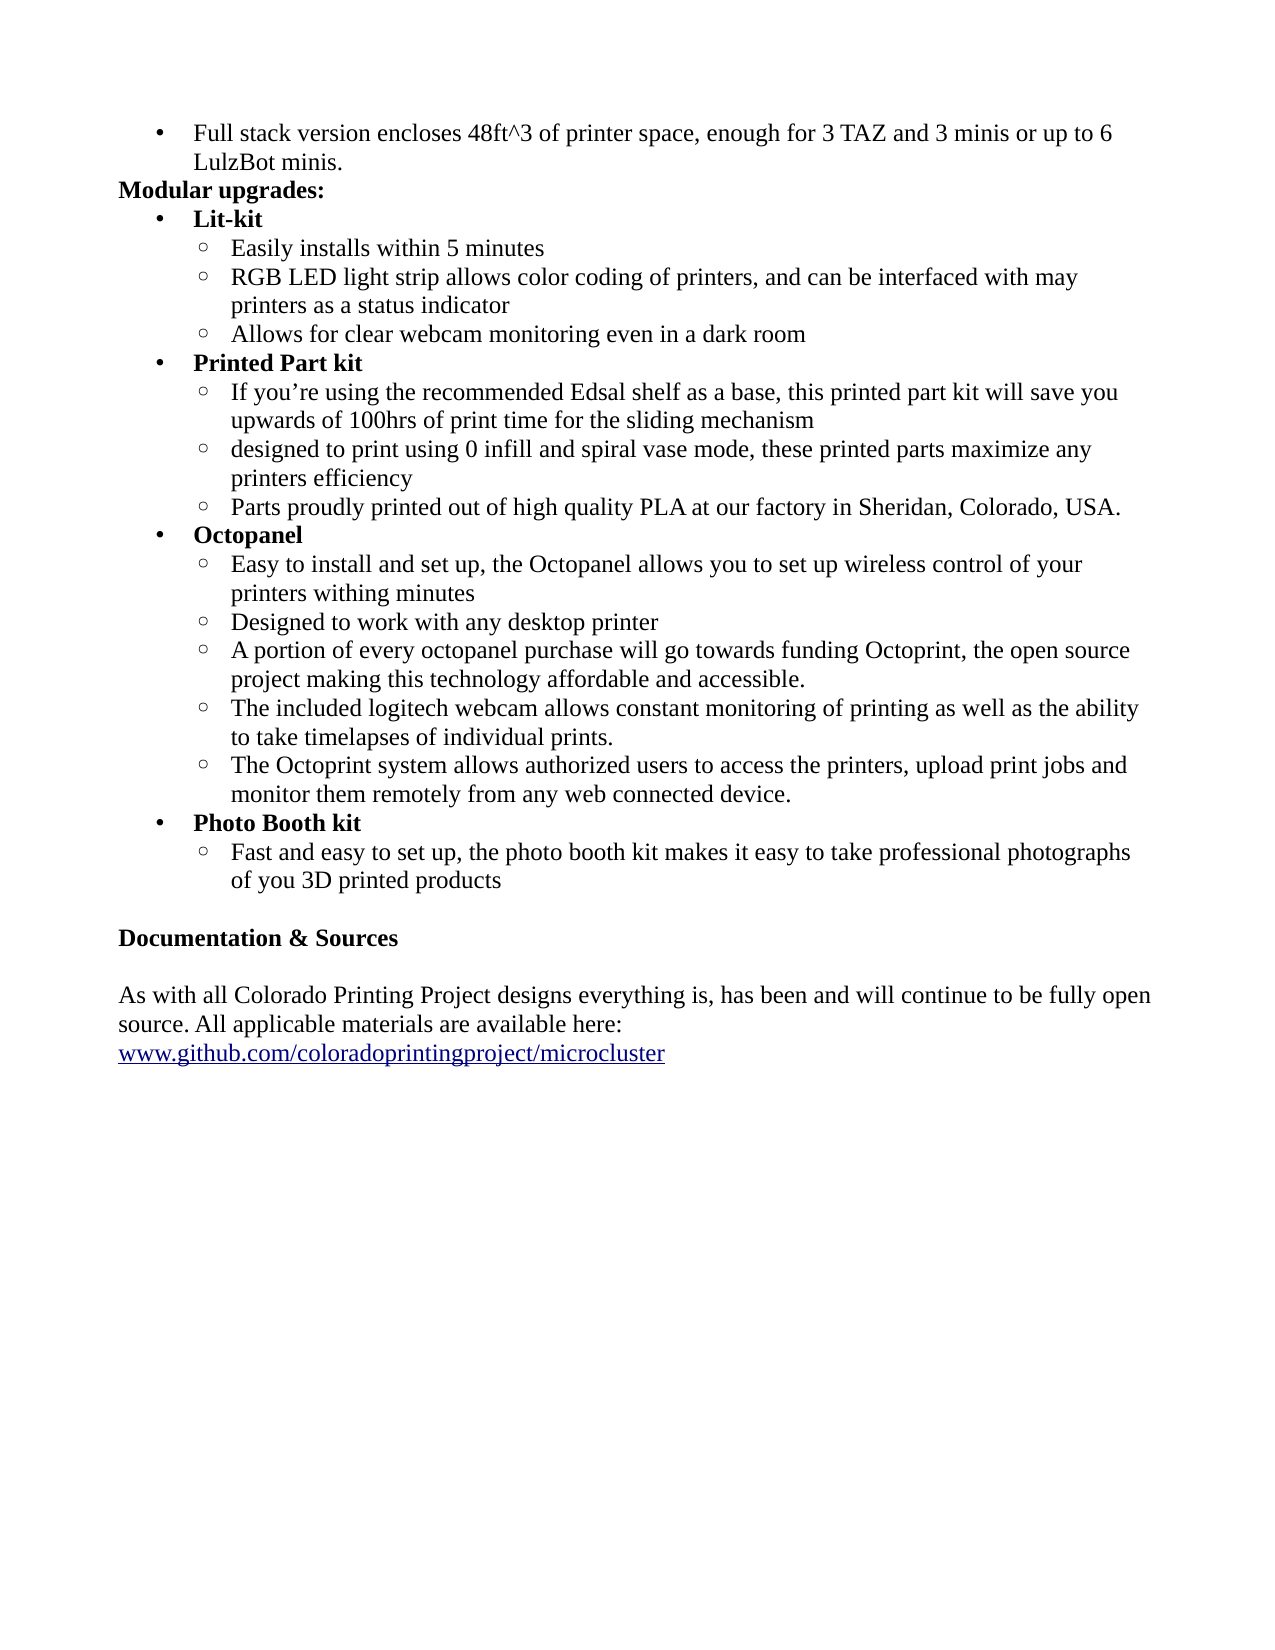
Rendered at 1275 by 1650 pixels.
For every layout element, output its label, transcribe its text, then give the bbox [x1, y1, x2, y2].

list RGB LED light strip allows color coding of printers, and can be interfaced with may printers as a status indicator [193, 262, 1157, 319]
text As with all Colorado Printing Project designs everything is, has been and will continue to be fully open source. All applicable materials are available here: www.github.com/coloradoprintingproject/microcluster [118, 981, 1157, 1067]
list A portion of every octopanel purchase will go towards funding Octoprint, the open source project making this technology affordable and accessible. [193, 636, 1157, 693]
list The included logitech webcam allows constant monitoring of printing as well as the ability to take timelapses of individual prints. [193, 693, 1157, 751]
list Parts proudly printed out of high quality PLA at our factory in Sheridan, Colorado, USA. [193, 492, 1157, 521]
list Printed Part kit [156, 348, 1157, 377]
list Fast and easy to set up, the photo booth kit makes it easy to take professional photographs of you 3D printed products [193, 837, 1157, 894]
list Designed to work with any desktop printer [193, 607, 1157, 636]
list Full stack version encloses 48ft^3 of printer space, enough for 3 TAZ and 3 minis or up to 6 LulzBot minis. [156, 118, 1157, 176]
list Easily installs within 5 minutes [193, 233, 1157, 262]
list designed to print using 0 infill and spiral vase mode, these printed parts maximize any printers efficiency [193, 434, 1157, 492]
list If you’re using the recommended Edsal shelf as a base, this printed part kit will save you upwards of 100hrs of print time for the sliding mechanism [193, 377, 1157, 434]
text Documentation & Sources [118, 923, 1157, 952]
list Lit-kit [156, 204, 1157, 233]
list The Octoprint system allows authorized users to access the printers, upload print jobs and monitor them remotely from any web connected device. [193, 751, 1157, 808]
list Photo Booth kit [156, 808, 1157, 837]
list Easy to install and set up, the Octopanel allows you to set up wireless control of your printers withing minutes [193, 549, 1157, 607]
list Octopanel [156, 521, 1157, 549]
text Modular upgrades: [118, 176, 1157, 204]
list Allows for clear webcam monitoring even in a dark room [193, 319, 1157, 348]
